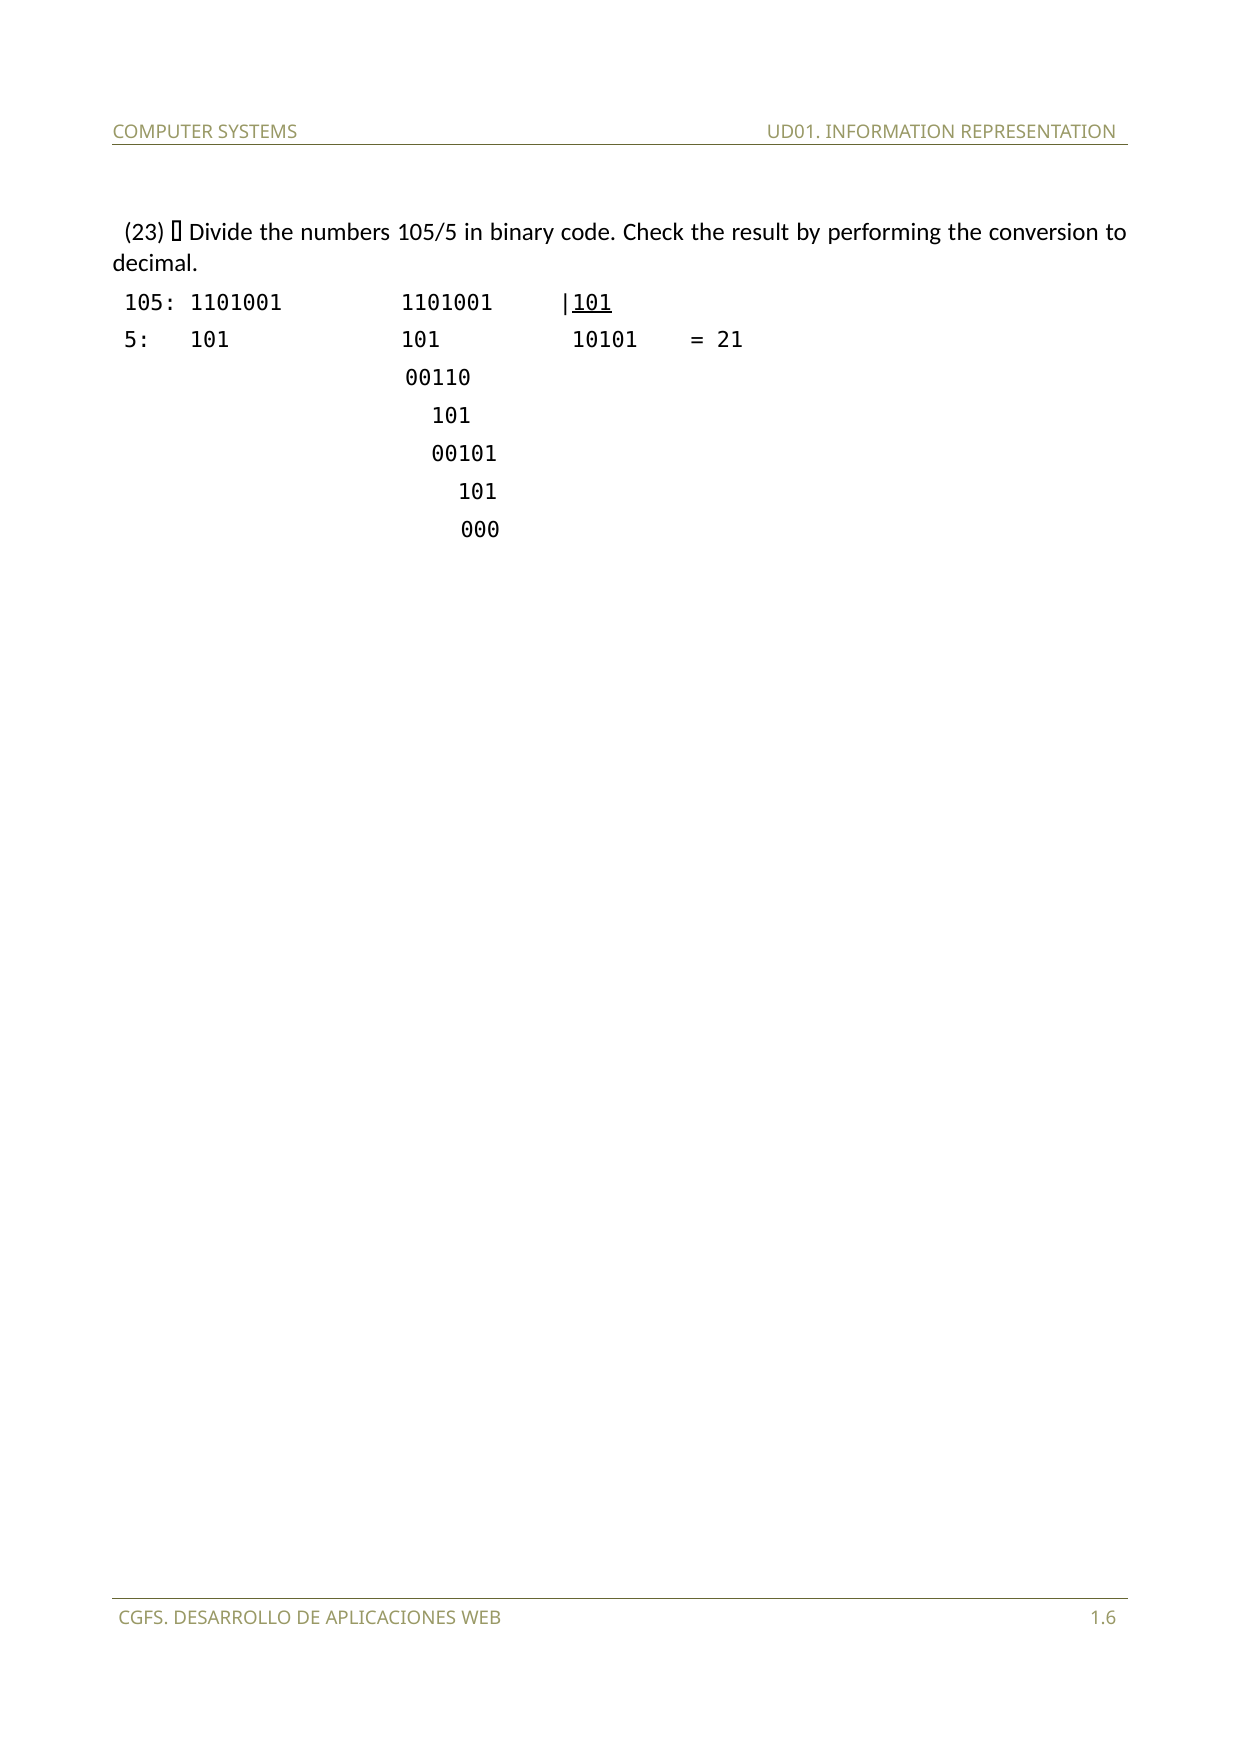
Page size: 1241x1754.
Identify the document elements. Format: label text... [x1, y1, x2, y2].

text 000 [112, 517, 1128, 543]
text 00101 [112, 441, 1128, 467]
text 105: 1101001 1101001 |101 [112, 290, 1128, 315]
text 101 [112, 403, 1128, 429]
text 101 [112, 479, 1128, 505]
text 5: 101 101 10101 = 21 [112, 328, 1128, 353]
text (23)  Divide the numbers 105/5 in binary code. Check the result by performing the conversion to decimal. [112, 216, 1128, 277]
text 00110 [112, 366, 1128, 391]
